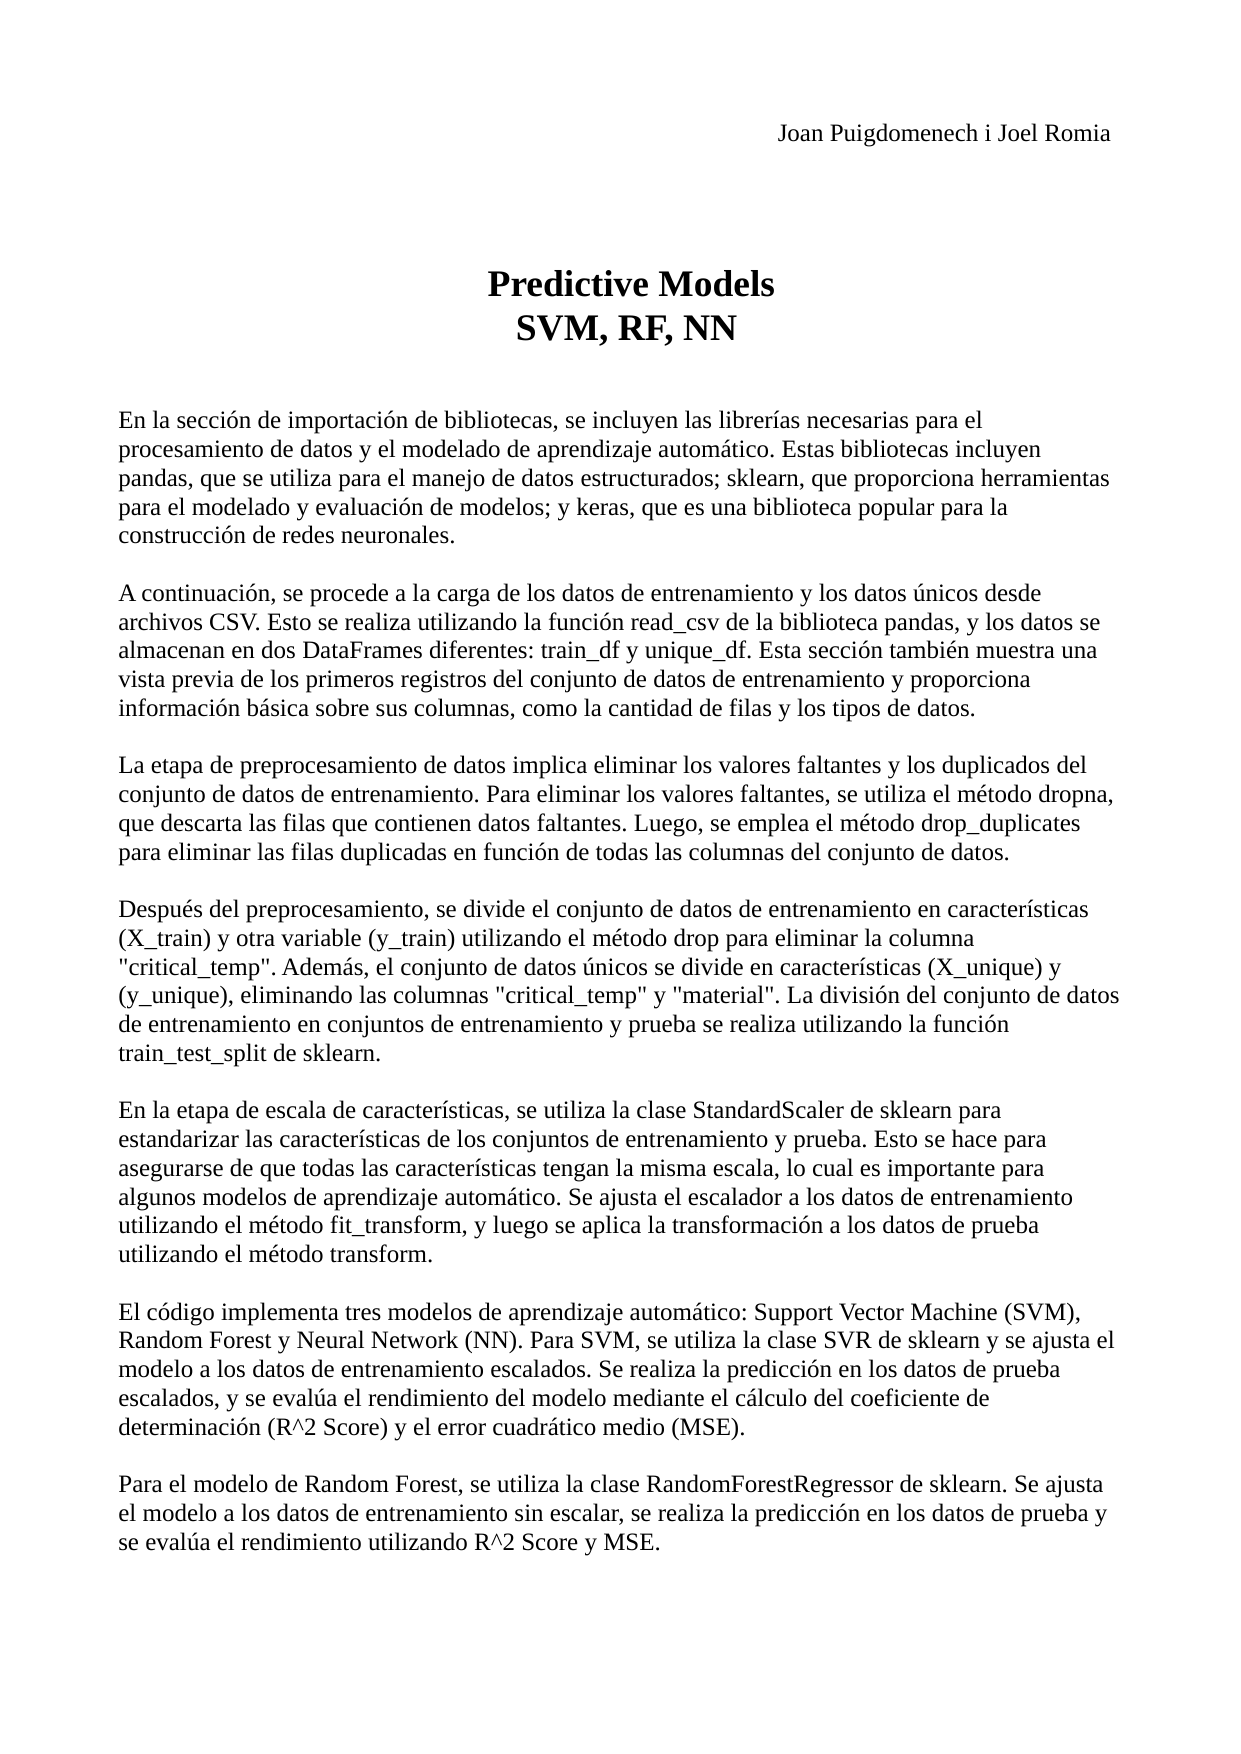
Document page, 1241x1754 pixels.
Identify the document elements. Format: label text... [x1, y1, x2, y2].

text Después del preprocesamiento, se divide el conjunto de datos de entrenamiento en características (X_train) y otra variable (y_train) utilizando el método drop para eliminar la columna "critical_temp". Además, el conjunto de datos únicos se divide en características (X_unique) y (y_unique), eliminando las columnas "critical_temp" y "material". La división del conjunto de datos de entrenamiento en conjuntos de entrenamiento y prueba se realiza utilizando la función train_test_split de sklearn. [118, 894, 1122, 1067]
text El código implementa tres modelos de aprendizaje automático: Support Vector Machine (SVM), Random Forest y Neural Network (NN). Para SVM, se utiliza la clase SVR de sklearn y se ajusta el modelo a los datos de entrenamiento escalados. Se realiza la predicción en los datos de prueba escalados, y se evalúa el rendimiento del modelo mediante el cálculo del coeficiente de determinación (R^2 Score) y el error cuadrático medio (MSE). [118, 1297, 1122, 1441]
text Predictive Models [118, 262, 1122, 305]
text SVM, RF, NN [118, 305, 1122, 348]
text En la etapa de escala de características, se utiliza la clase StandardScaler de sklearn para estandarizar las características de los conjuntos de entrenamiento y prueba. Esto se hace para asegurarse de que todas las características tengan la misma escala, lo cual es importante para algunos modelos de aprendizaje automático. Se ajusta el escalador a los datos de entrenamiento utilizando el método fit_transform, y luego se aplica la transformación a los datos de prueba utilizando el método transform. [118, 1096, 1122, 1268]
text A continuación, se procede a la carga de los datos de entrenamiento y los datos únicos desde archivos CSV. Esto se realiza utilizando la función read_csv de la biblioteca pandas, y los datos se almacenan en dos DataFrames diferentes: train_df y unique_df. Esta sección también muestra una vista previa de los primeros registros del conjunto de datos de entrenamiento y proporciona información básica sobre sus columnas, como la cantidad de filas y los tipos de datos. [118, 578, 1122, 722]
text Para el modelo de Random Forest, se utiliza la clase RandomForestRegressor de sklearn. Se ajusta el modelo a los datos de entrenamiento sin escalar, se realiza la predicción en los datos de prueba y se evalúa el rendimiento utilizando R^2 Score y MSE. [118, 1469, 1122, 1556]
text En la sección de importación de bibliotecas, se incluyen las librerías necesarias para el procesamiento de datos y el modelado de aprendizaje automático. Estas bibliotecas incluyen pandas, que se utiliza para el manejo de datos estructurados; sklearn, que proporciona herramientas para el modelado y evaluación de modelos; y keras, que es una biblioteca popular para la construcción de redes neuronales. [118, 406, 1122, 549]
text Joan Puigdomenech i Joel Romia [118, 118, 1122, 147]
text La etapa de preprocesamiento de datos implica eliminar los valores faltantes y los duplicados del conjunto de datos de entrenamiento. Para eliminar los valores faltantes, se utiliza el método dropna, que descarta las filas que contienen datos faltantes. Luego, se emplea el método drop_duplicates para eliminar las filas duplicadas en función de todas las columnas del conjunto de datos. [118, 751, 1122, 866]
